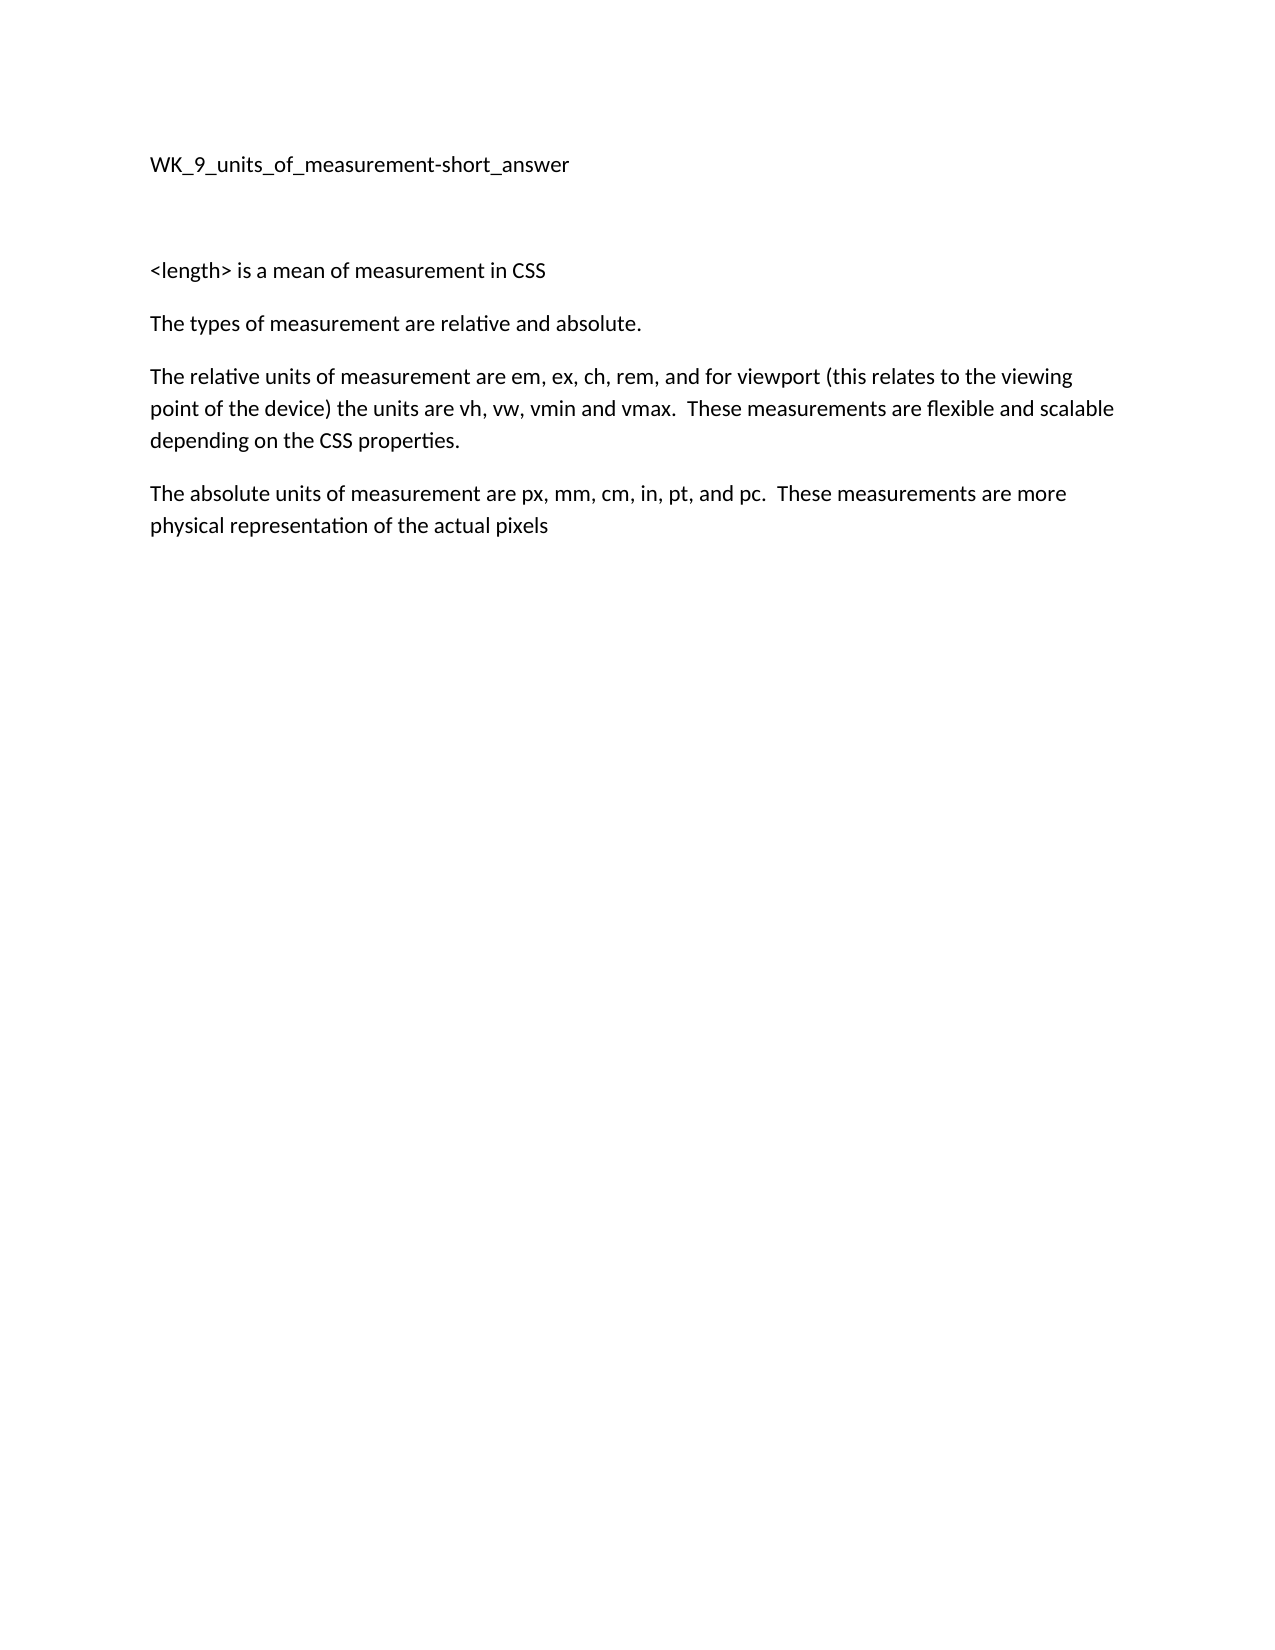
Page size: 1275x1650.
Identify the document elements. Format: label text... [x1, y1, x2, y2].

text The types of measurement are relative and absolute. [150, 309, 1125, 337]
text <length> is a mean of measurement in CSS [150, 256, 1125, 284]
text WK_9_units_of_measurement-short_answer [150, 150, 1125, 178]
text The absolute units of measurement are px, mm, cm, in, pt, and pc. These measurements are more physical representation of the actual pixels [150, 479, 1125, 540]
text The relative units of measurement are em, ex, ch, rem, and for viewport (this relates to the viewing point of the device) the units are vh, vw, vmin and vmax. These measurements are flexible and scalable depending on the CSS properties. [150, 362, 1125, 454]
